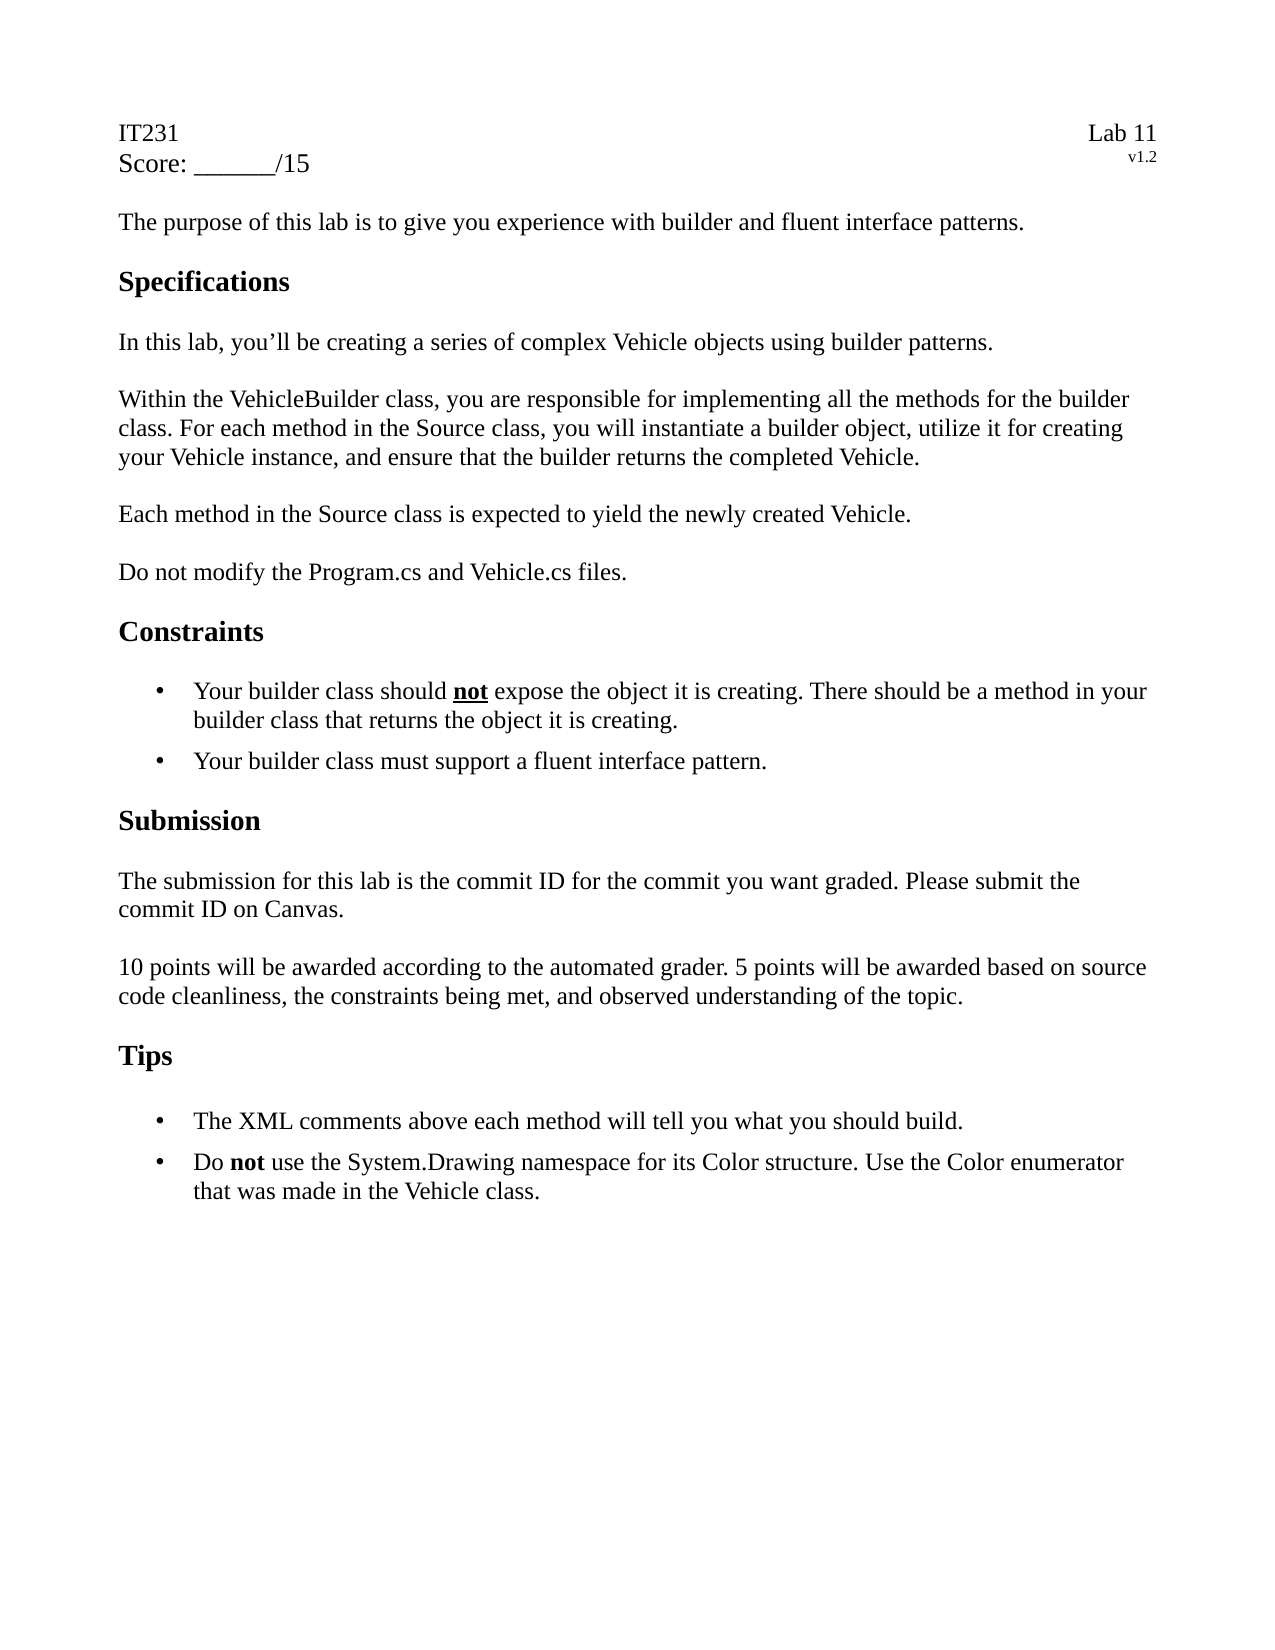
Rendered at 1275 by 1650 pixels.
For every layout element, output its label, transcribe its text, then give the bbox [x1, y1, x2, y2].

table_header Lab 11 [484, 118, 1157, 147]
text Constraints [118, 614, 1157, 648]
table_cell Score: ______/15 [118, 147, 484, 178]
list Your builder class should not expose the object it is creating. There should be a method in your builder class that returns the object it is creating. [156, 676, 1157, 734]
table_header IT231 [118, 118, 484, 147]
text Each method in the Source class is expected to yield the newly created Vehicle. [118, 499, 1157, 528]
text Tips [118, 1038, 1157, 1072]
table_cell v1.2 [484, 147, 1157, 178]
text Within the VehicleBuilder class, you are responsible for implementing all the methods for the builder class. For each method in the Source class, you will instantiate a builder object, utilize it for creating your Vehicle instance, and ensure that the builder returns the completed Vehicle. [118, 384, 1157, 470]
text Submission [118, 803, 1157, 837]
text The submission for this lab is the commit ID for the commit you want graded. Please submit the commit ID on Canvas. [118, 866, 1157, 923]
text The purpose of this lab is to give you experience with builder and fluent interface patterns. [118, 207, 1157, 236]
list Your builder class must support a fluent interface pattern. [156, 746, 1157, 775]
text In this lab, you’ll be creating a series of complex Vehicle objects using builder patterns. [118, 327, 1157, 355]
text 10 points will be awarded according to the automated grader. 5 points will be awarded based on source code cleanliness, the constraints being met, and observed understanding of the topic. [118, 952, 1157, 1009]
list The XML comments above each method will tell you what you should build. [156, 1106, 1157, 1135]
text Do not modify the Program.cs and Vehicle.cs files. [118, 557, 1157, 585]
list Do not use the System.Drawing namespace for its Color structure. Use the Color enumerator that was made in the Vehicle class. [156, 1147, 1157, 1204]
text Specifications [118, 264, 1157, 298]
